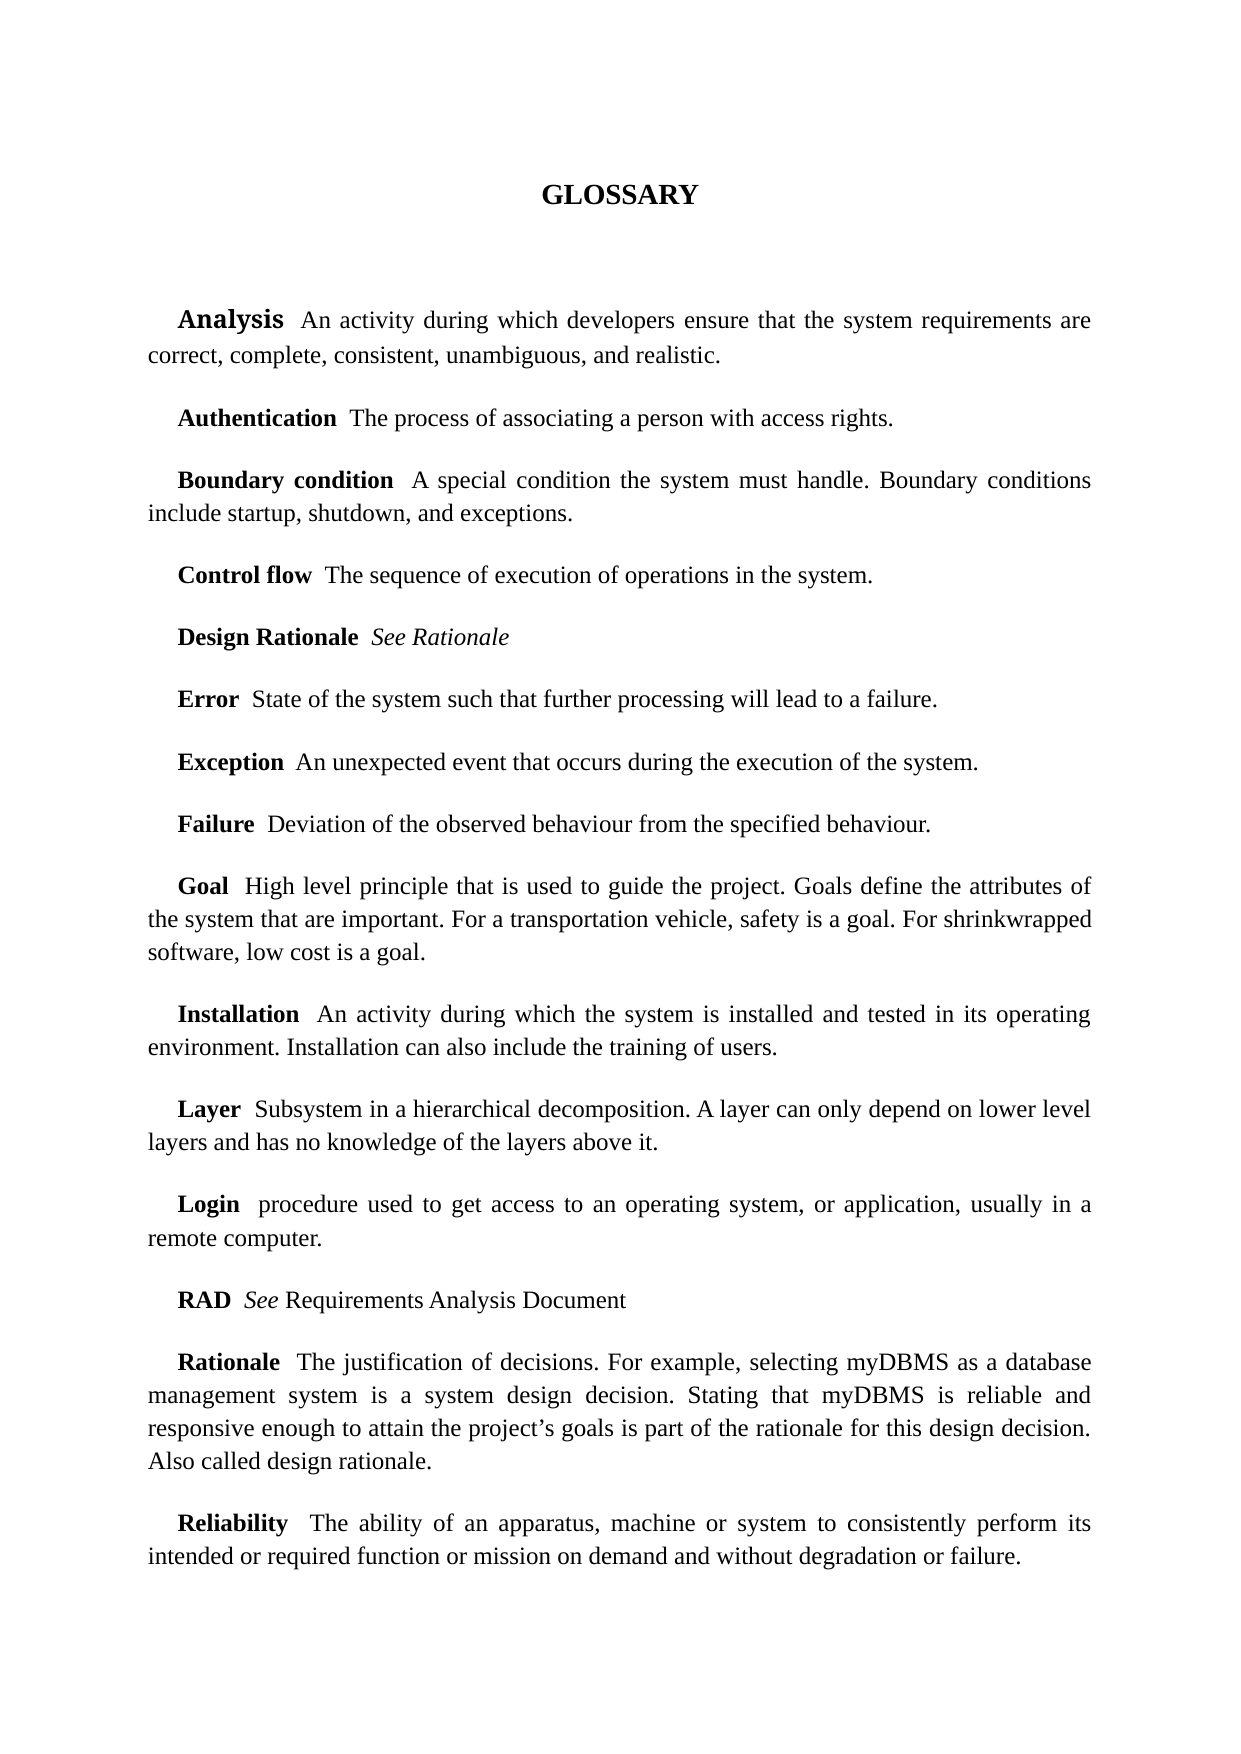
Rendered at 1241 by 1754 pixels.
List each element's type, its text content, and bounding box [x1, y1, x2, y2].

text Authentication The process of associating a person with access rights. [148, 403, 1093, 431]
subtitle glossary [148, 177, 1093, 210]
text Goal High level principle that is used to guide the project. Goals define the attributes of the system that are important. For a transportation vehicle, safety is a goal. For shrinkwrapped software, low cost is a goal. [148, 871, 1093, 966]
text Exception An unexpected event that occurs during the execution of the system. [148, 747, 1093, 775]
text Boundary condition A special condition the system must handle. Boundary conditions include startup, shutdown, and exceptions. [148, 465, 1093, 527]
text Installation An activity during which the system is installed and tested in its operating environment. Installation can also include the training of users. [148, 999, 1093, 1061]
text Reliability The ability of an apparatus, machine or system to consistently perform its intended or required function or mission on demand and without degradation or failure. [148, 1508, 1093, 1570]
text RAD See Requirements Analysis Document [148, 1285, 1093, 1313]
text Analysis An activity during which developers ensure that the system requirements are correct, complete, consistent, unambiguous, and realistic. [148, 302, 1093, 369]
text Design Rationale See Rationale [148, 622, 1093, 651]
text Error State of the system such that further processing will lead to a failure. [148, 684, 1093, 713]
text Failure Deviation of the observed behaviour from the specified behaviour. [148, 809, 1093, 837]
text Control flow The sequence of execution of operations in the system. [148, 560, 1093, 589]
text Rationale The justification of decisions. For example, selecting myDBMS as a database management system is a system design decision. Stating that myDBMS is reliable and responsive enough to attain the project’s goals is part of the rationale for this design decision. Also called design rationale. [148, 1347, 1093, 1475]
text Login procedure used to get access to an operating system, or application, usually in a remote computer. [148, 1189, 1093, 1251]
text Layer Subsystem in a hierarchical decomposition. A layer can only depend on lower level layers and has no knowledge of the layers above it. [148, 1094, 1093, 1156]
